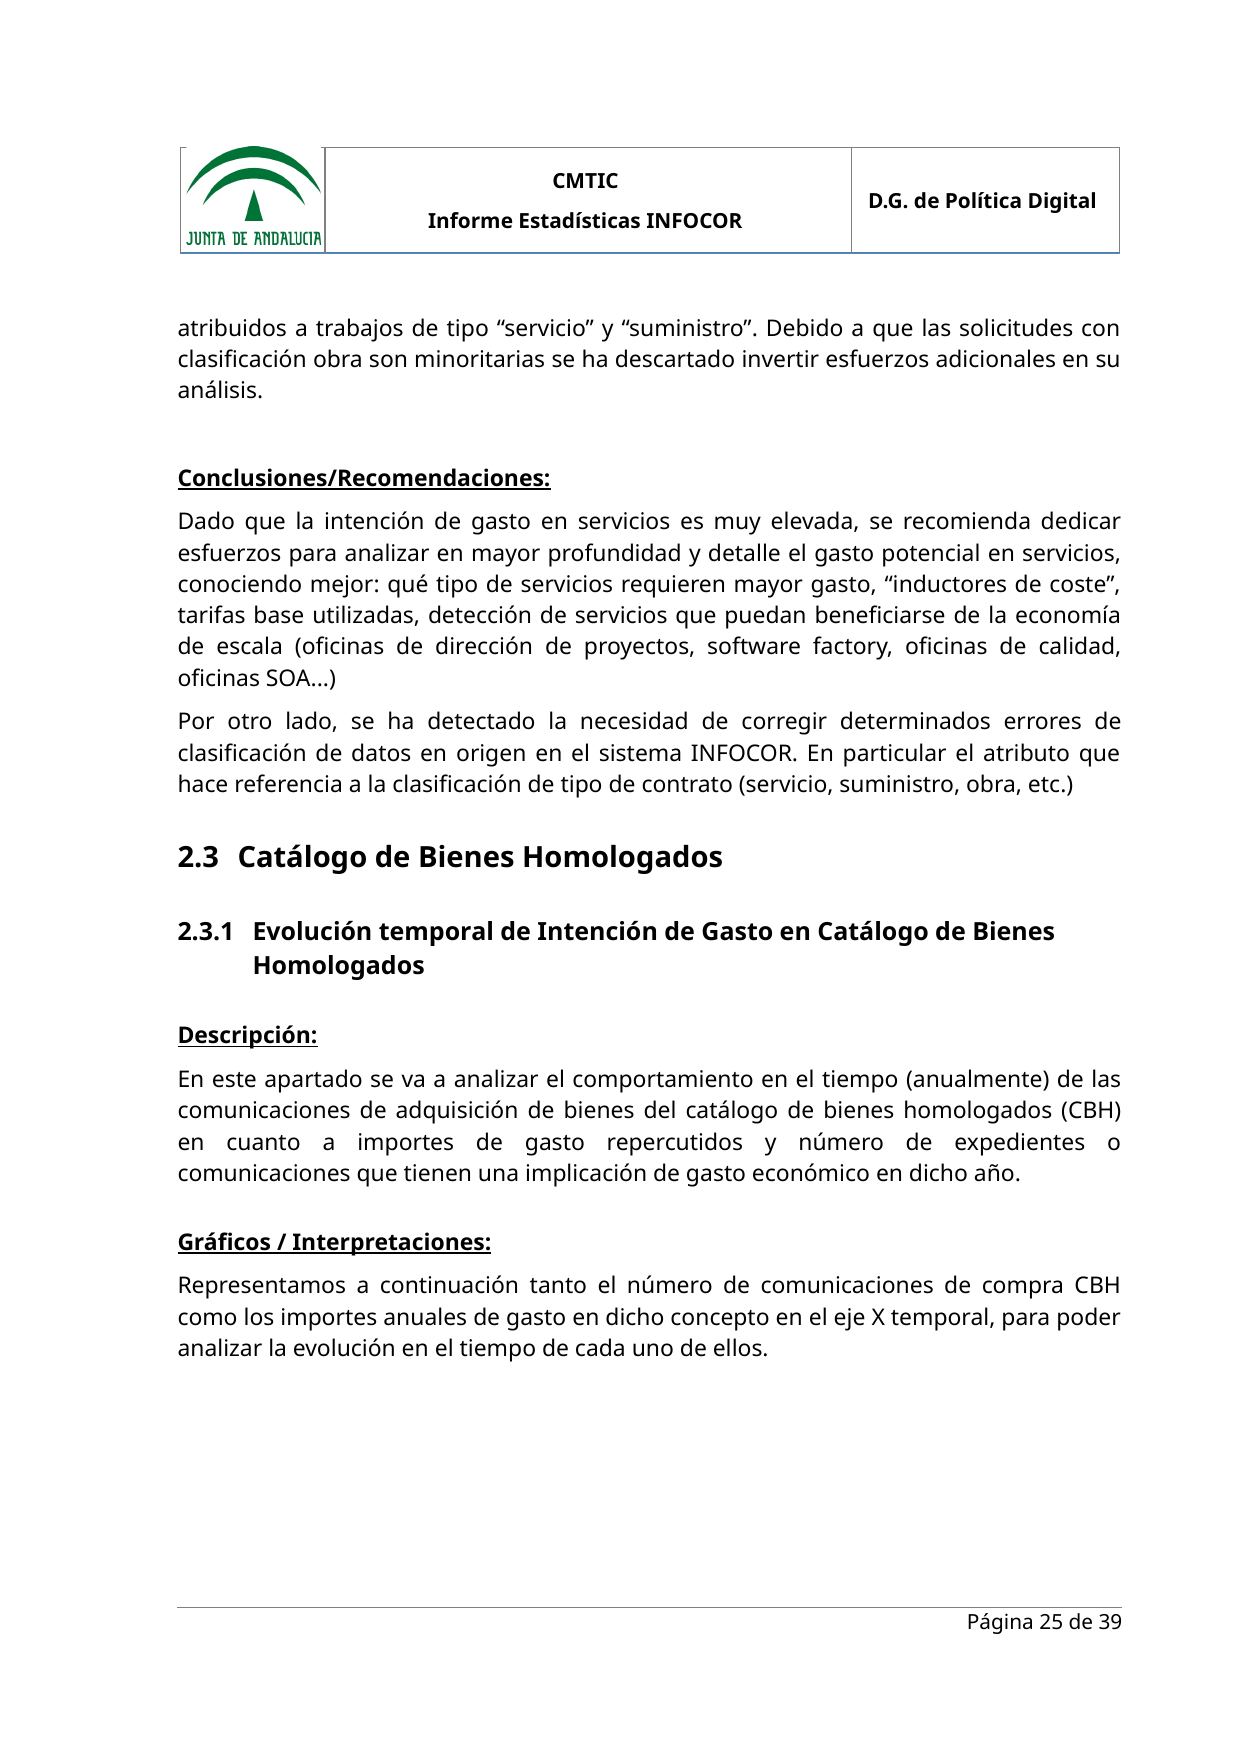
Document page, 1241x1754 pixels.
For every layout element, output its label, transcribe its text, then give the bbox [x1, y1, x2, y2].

text atribuidos a trabajos de tipo “servicio” y “suministro”. Debido a que las solicitudes con clasificación obra son minoritarias se ha descartado invertir esfuerzos adicionales en su análisis. [177, 311, 1122, 405]
text Conclusiones/Recomendaciones: [177, 461, 1122, 493]
subtitle Catálogo de Bienes Homologados [177, 836, 1122, 876]
text Dado que la intención de gasto en servicios es muy elevada, se recomienda dedicar esfuerzos para analizar en mayor profundidad y detalle el gasto potencial en servicios, conociendo mejor: qué tipo de servicios requieren mayor gasto, “inductores de coste”, tarifas base utilizadas, detección de servicios que puedan beneficiarse de la economía de escala (oficinas de dirección de proyectos, software factory, oficinas de calidad, oficinas SOA...) [177, 505, 1122, 693]
text Por otro lado, se ha detectado la necesidad de corregir determinados errores de clasificación de datos en origen en el sistema INFOCOR. En particular el atributo que hace referencia a la clasificación de tipo de contrato (servicio, suministro, obra, etc.) [177, 705, 1122, 799]
subtitle Evolución temporal de Intención de Gasto en Catálogo de Bienes Homologados [177, 914, 1122, 982]
picture [186, 146, 321, 245]
text En este apartado se va a analizar el comportamiento en el tiempo (anualmente) de las comunicaciones de adquisición de bienes del catálogo de bienes homologados (CBH) en cuanto a importes de gasto repercutidos y número de expedientes o comunicaciones que tienen una implicación de gasto económico en dicho año. [177, 1063, 1122, 1188]
text Representamos a continuación tanto el número de comunicaciones de compra CBH como los importes anuales de gasto en dicho concepto en el eje X temporal, para poder analizar la evolución en el tiempo de cada uno de ellos. [177, 1269, 1122, 1363]
text Descripción: [177, 1019, 1122, 1051]
text Gráficos / Interpretaciones: [177, 1226, 1122, 1257]
